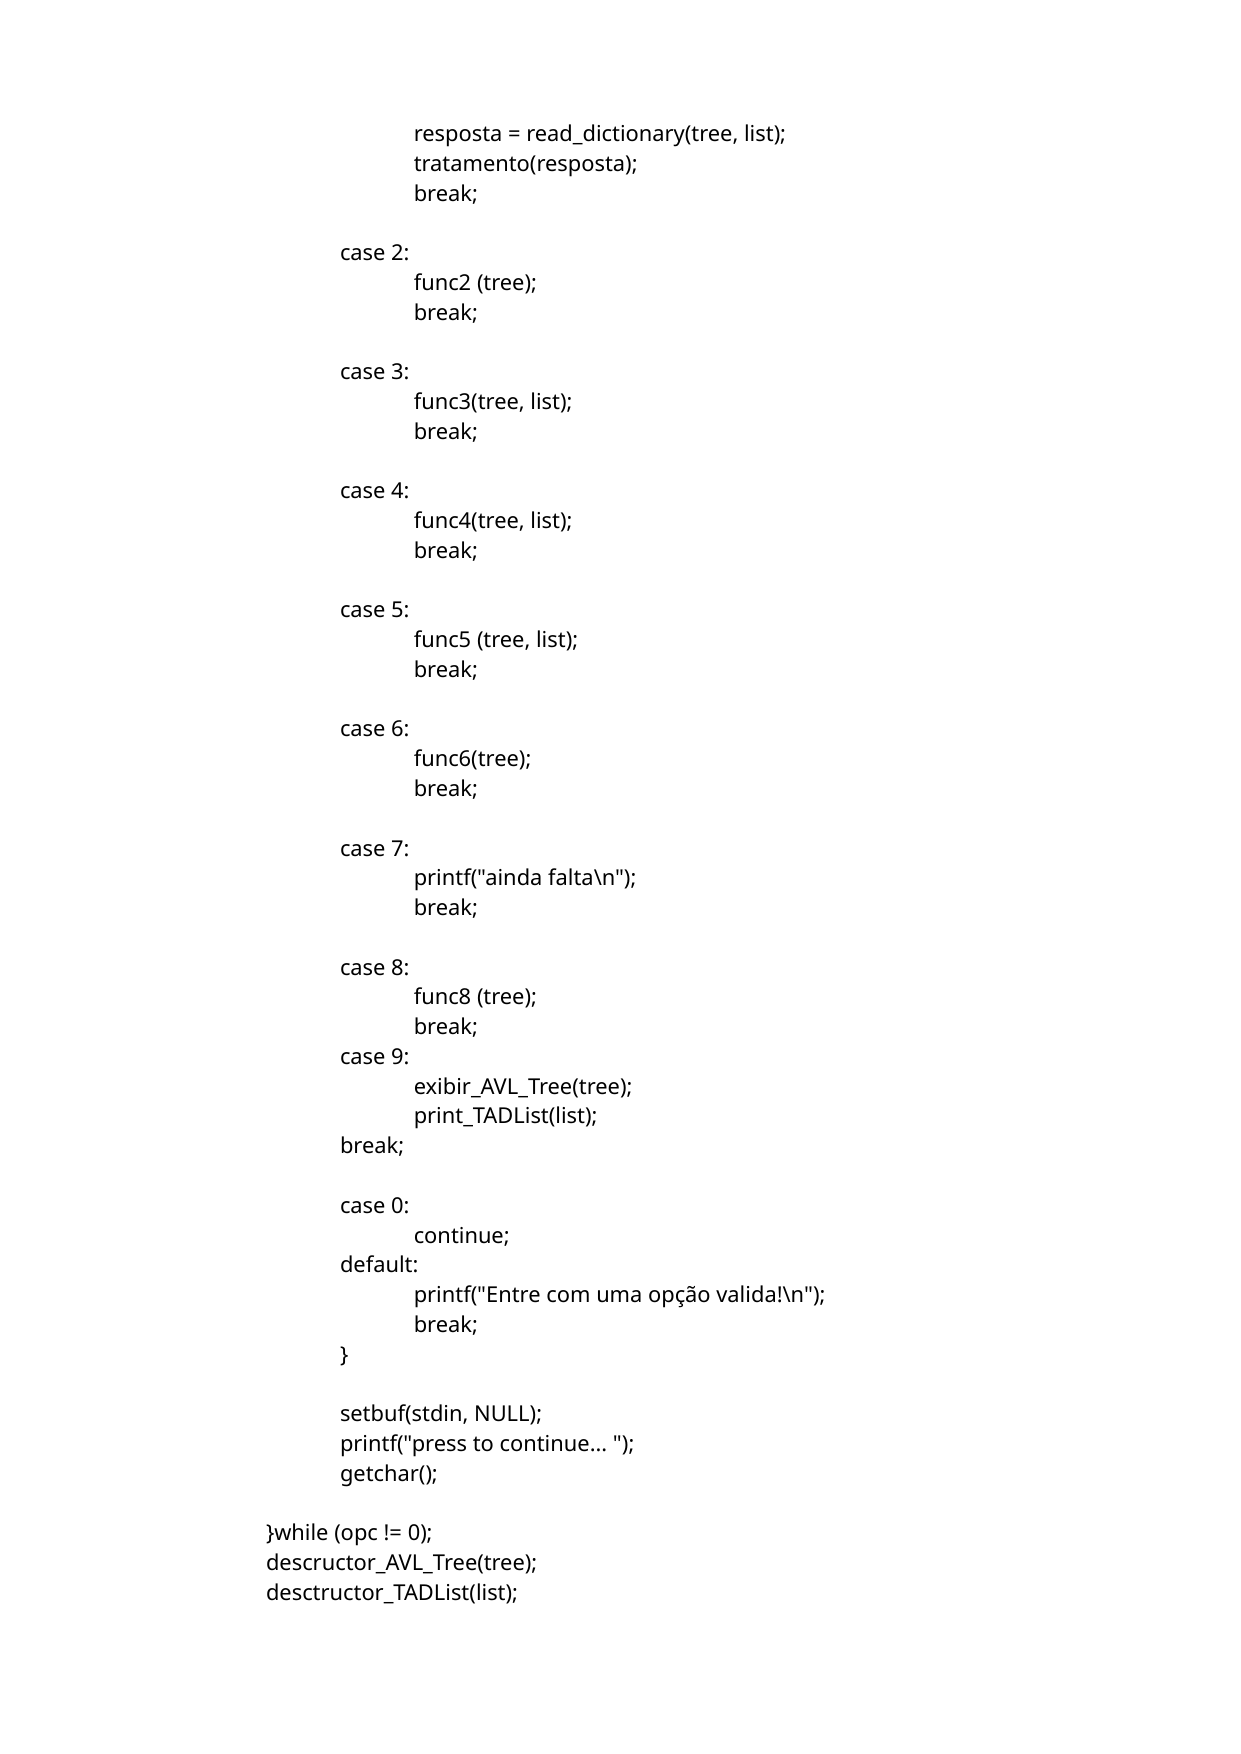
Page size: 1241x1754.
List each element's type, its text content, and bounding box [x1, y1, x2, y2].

text break; [118, 654, 1122, 684]
text exibir_AVL_Tree(tree); [118, 1071, 1122, 1101]
text printf("ainda falta\n"); [118, 862, 1122, 892]
text case 5: [118, 594, 1122, 624]
text } [118, 1339, 1122, 1368]
text case 9: [118, 1041, 1122, 1071]
text continue; [118, 1219, 1122, 1249]
text break; [118, 178, 1122, 207]
text break; [118, 773, 1122, 803]
text break; [118, 1309, 1122, 1339]
text default: [118, 1249, 1122, 1279]
text func8 (tree); [118, 981, 1122, 1011]
text func5 (tree, list); [118, 624, 1122, 654]
text }while (opc != 0); [118, 1517, 1122, 1547]
text tratamento(resposta); [118, 148, 1122, 178]
text printf("Entre com uma opção valida!\n"); [118, 1279, 1122, 1309]
text printf("press to continue... "); [118, 1428, 1122, 1458]
text case 7: [118, 832, 1122, 862]
text print_TADList(list); [118, 1101, 1122, 1130]
text case 4: [118, 475, 1122, 505]
text case 6: [118, 713, 1122, 743]
text break; [118, 297, 1122, 327]
text func2 (tree); [118, 267, 1122, 297]
text break; [118, 535, 1122, 565]
text resposta = read_dictionary(tree, list); [118, 118, 1122, 148]
text descructor_AVL_Tree(tree); [118, 1547, 1122, 1577]
text func4(tree, list); [118, 505, 1122, 535]
text break; [118, 892, 1122, 922]
text setbuf(stdin, NULL); [118, 1398, 1122, 1428]
text desctructor_TADList(list); [118, 1577, 1122, 1607]
text getchar(); [118, 1458, 1122, 1488]
text func3(tree, list); [118, 386, 1122, 416]
text case 3: [118, 356, 1122, 386]
text func6(tree); [118, 743, 1122, 773]
text case 8: [118, 952, 1122, 981]
text case 0: [118, 1190, 1122, 1219]
text break; [118, 1011, 1122, 1041]
text break; [118, 1130, 1122, 1160]
text break; [118, 416, 1122, 446]
text case 2: [118, 237, 1122, 267]
